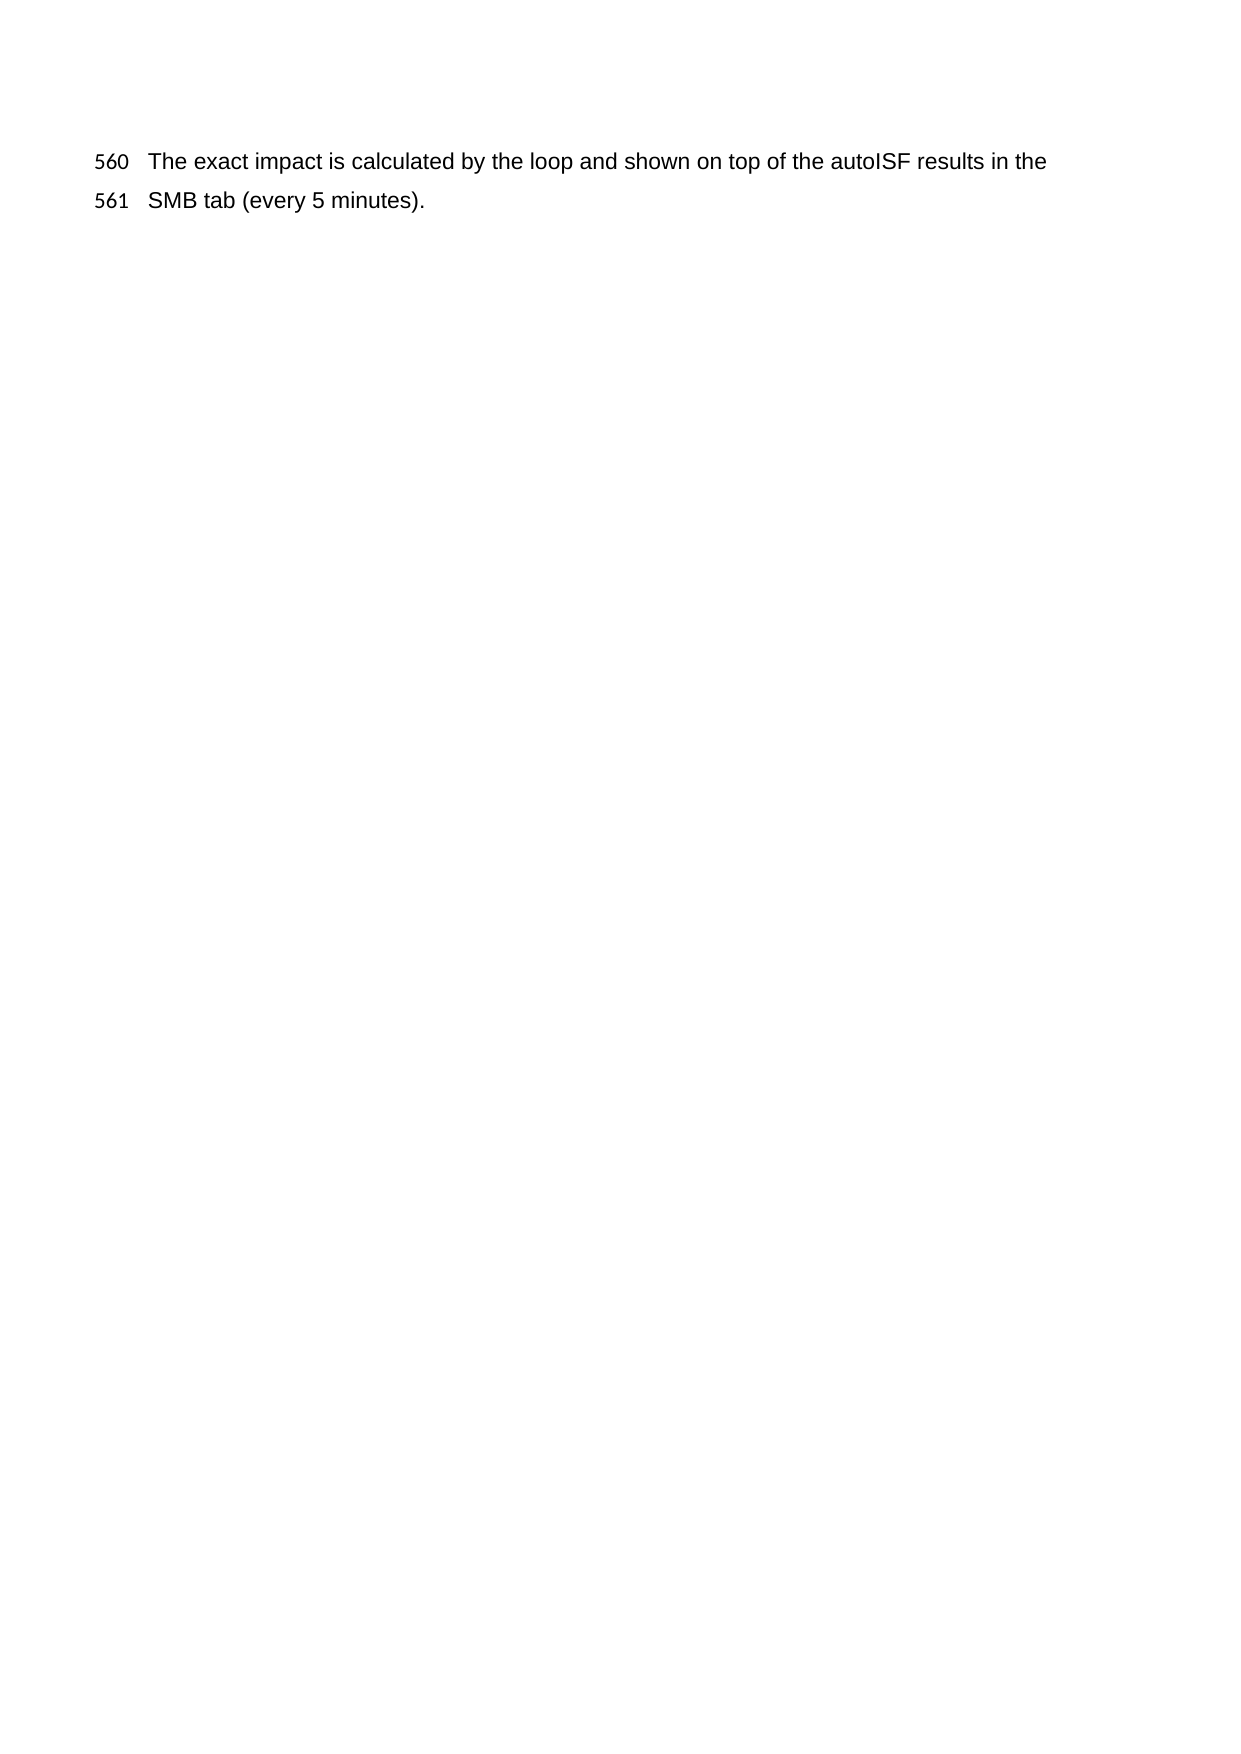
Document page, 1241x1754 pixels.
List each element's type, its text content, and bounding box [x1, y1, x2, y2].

text The exact impact is calculated by the loop and shown on top of the autoISF results in the SMB tab (every 5 minutes). [148, 148, 1093, 213]
